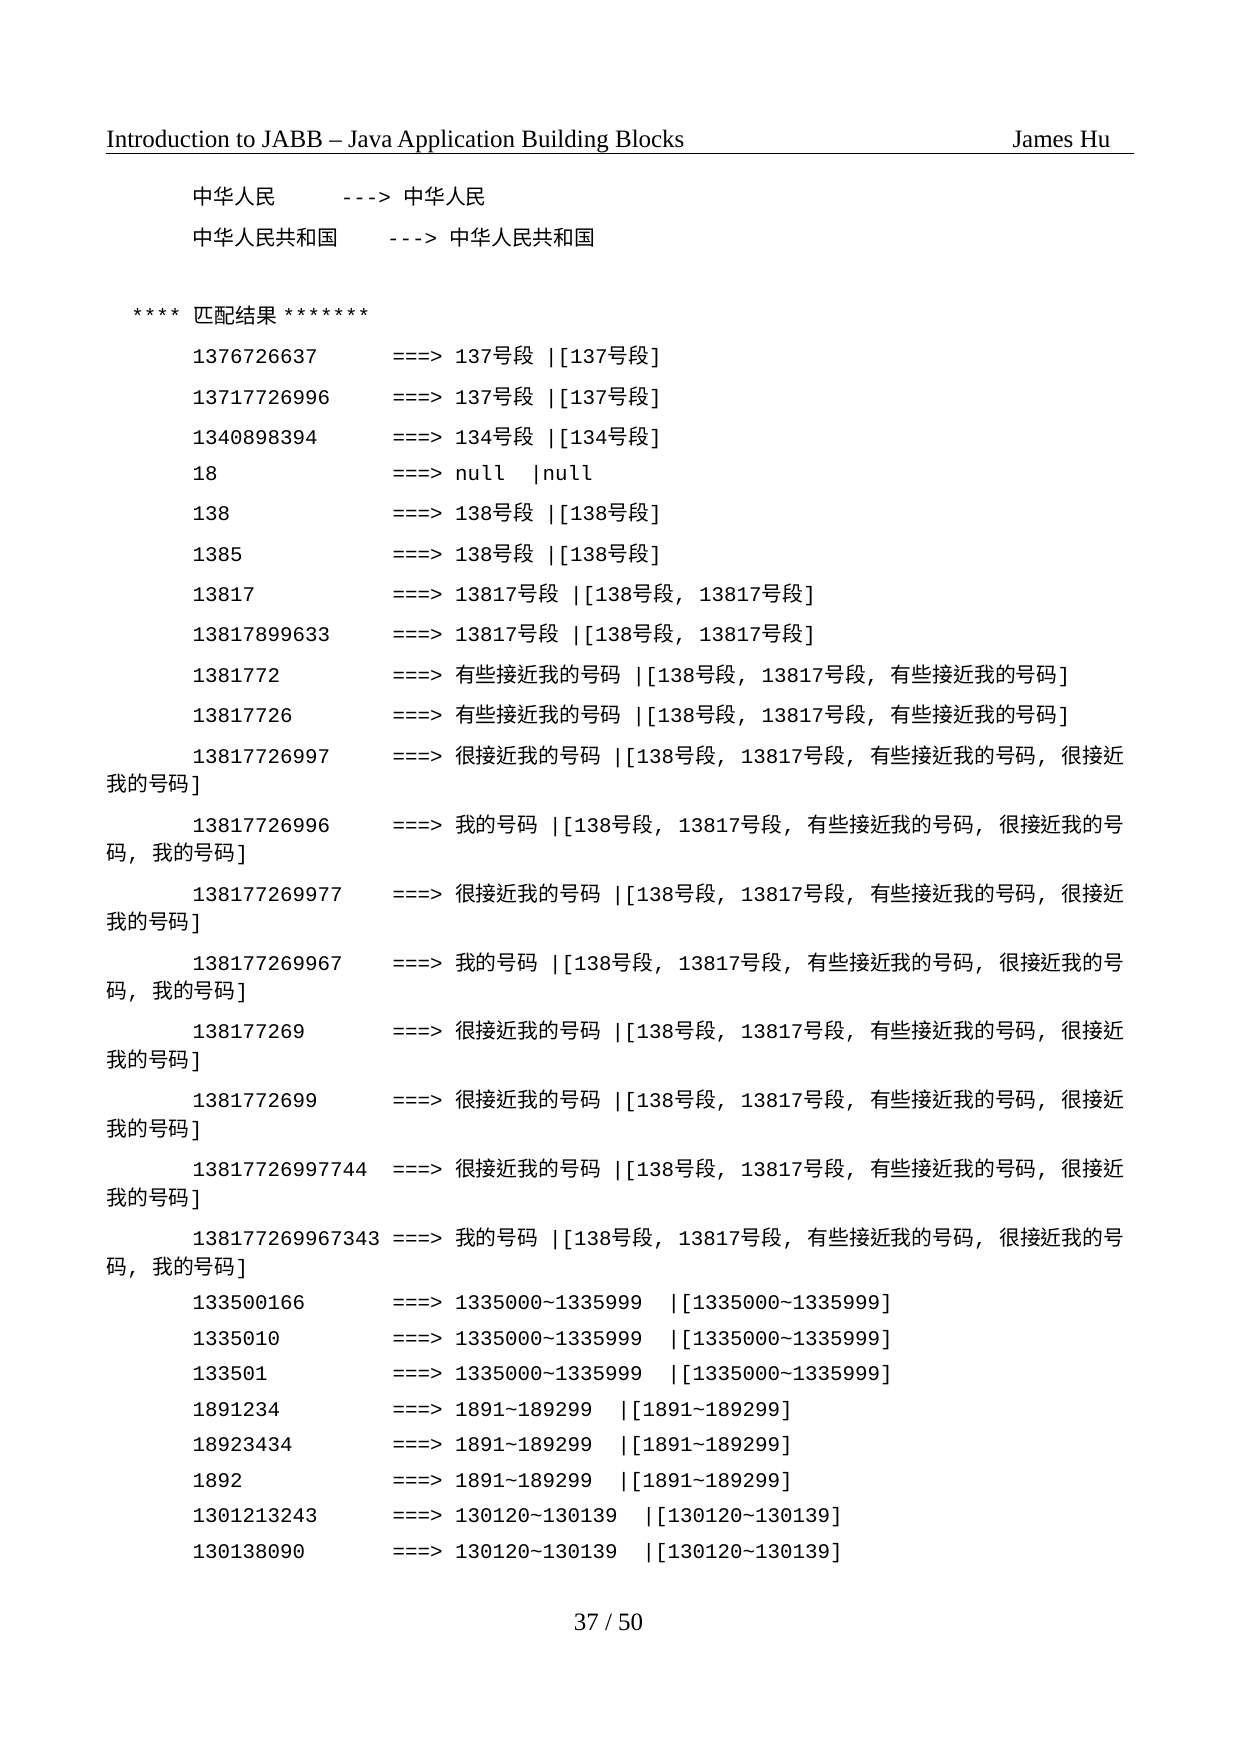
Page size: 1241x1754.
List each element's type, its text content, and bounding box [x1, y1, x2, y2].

text 138177269 ===> 很接近我的号码 |[138号段, 13817号段, 有些接近我的号码, 很接近我的号码] [106, 1017, 1134, 1074]
text 1340898394 ===> 134号段 |[134号段] [106, 422, 1134, 451]
text 130138090 ===> 130120~130139 |[130120~130139] [106, 1541, 1134, 1565]
text 1381772 ===> 有些接近我的号码 |[138号段, 13817号段, 有些接近我的号码] [106, 660, 1134, 688]
text 13817726996 ===> 我的号码 |[138号段, 13817号段, 有些接近我的号码, 很接近我的号码, 我的号码] [106, 810, 1134, 867]
text 13817 ===> 13817号段 |[138号段, 13817号段] [106, 579, 1134, 608]
text 13817899633 ===> 13817号段 |[138号段, 13817号段] [106, 619, 1134, 648]
text 13817726997 ===> 很接近我的号码 |[138号段, 13817号段, 有些接近我的号码, 很接近我的号码] [106, 741, 1134, 798]
text 1385 ===> 138号段 |[138号段] [106, 539, 1134, 567]
text **** 匹配结果 ******* [106, 301, 1134, 329]
text 13817726997744 ===> 很接近我的号码 |[138号段, 13817号段, 有些接近我的号码, 很接近我的号码] [106, 1154, 1134, 1212]
text 1381772699 ===> 很接近我的号码 |[138号段, 13817号段, 有些接近我的号码, 很接近我的号码] [106, 1086, 1134, 1143]
text 1301213243 ===> 130120~130139 |[130120~130139] [106, 1506, 1134, 1529]
text 1891234 ===> 1891~189299 |[1891~189299] [106, 1399, 1134, 1423]
text 138177269967 ===> 我的号码 |[138号段, 13817号段, 有些接近我的号码, 很接近我的号码, 我的号码] [106, 948, 1134, 1005]
text 138 ===> 138号段 |[138号段] [106, 498, 1134, 527]
text 1376726637 ===> 137号段 |[137号段] [106, 341, 1134, 370]
text 133501 ===> 1335000~1335999 |[1335000~1335999] [106, 1363, 1134, 1387]
text 1335010 ===> 1335000~1335999 |[1335000~1335999] [106, 1328, 1134, 1352]
text 18 ===> null |null [106, 463, 1134, 486]
text 138177269977 ===> 很接近我的号码 |[138号段, 13817号段, 有些接近我的号码, 很接近我的号码] [106, 879, 1134, 936]
text 13817726 ===> 有些接近我的号码 |[138号段, 13817号段, 有些接近我的号码] [106, 700, 1134, 729]
text 1892 ===> 1891~189299 |[1891~189299] [106, 1470, 1134, 1494]
text 18923434 ===> 1891~189299 |[1891~189299] [106, 1434, 1134, 1458]
text 138177269967343 ===> 我的号码 |[138号段, 13817号段, 有些接近我的号码, 很接近我的号码, 我的号码] [106, 1223, 1134, 1281]
text 中华人民 ---> 中华人民 [106, 182, 1134, 211]
text 13717726996 ===> 137号段 |[137号段] [106, 382, 1134, 410]
text 133500166 ===> 1335000~1335999 |[1335000~1335999] [106, 1292, 1134, 1316]
text 中华人民共和国 ---> 中华人民共和国 [106, 223, 1134, 251]
